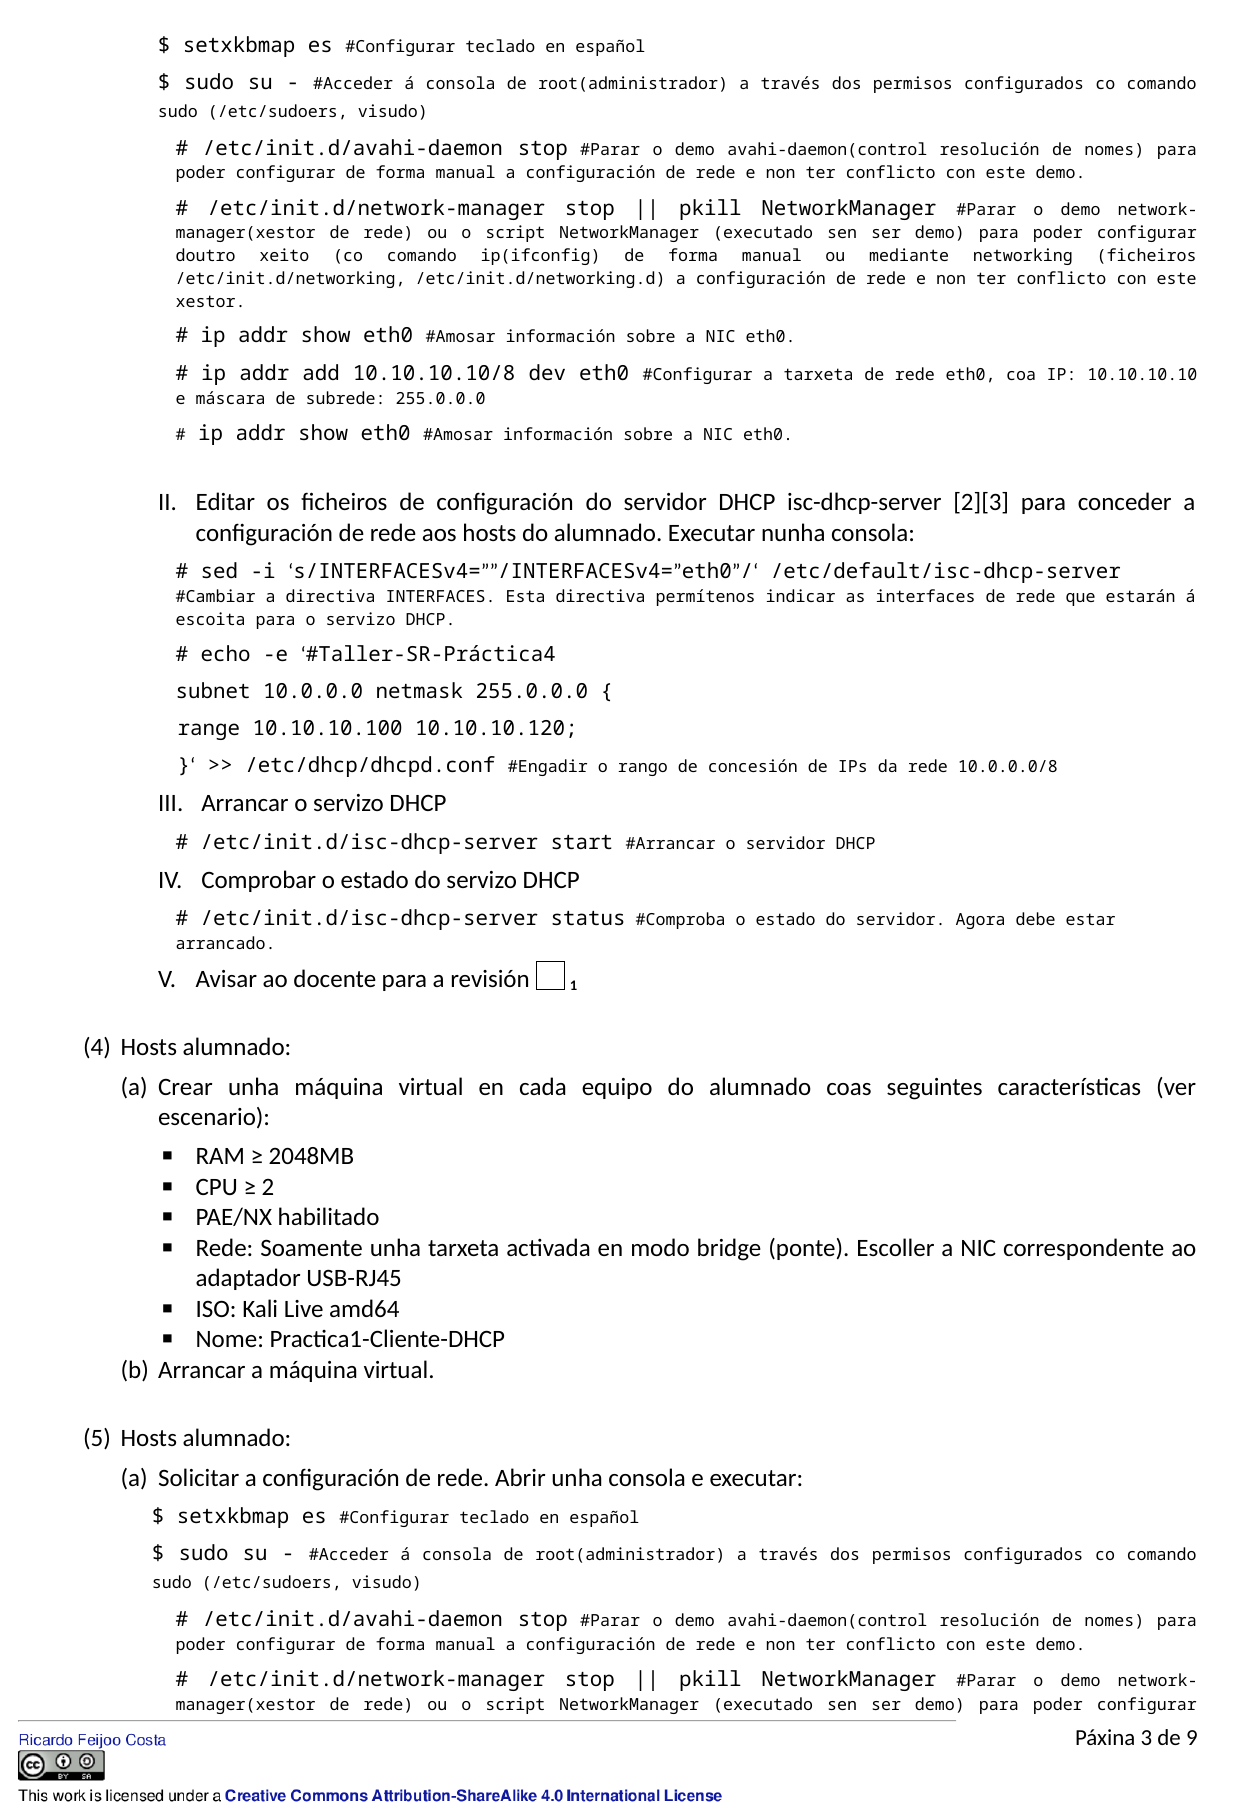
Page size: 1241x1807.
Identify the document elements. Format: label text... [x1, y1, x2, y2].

list Hosts alumnado: [83, 1422, 1197, 1453]
list # /etc/init.d/isc-dhcp-server status #Comproba o estado do servidor. Agora debe estar arrancado. [140, 903, 1197, 954]
list # /etc/init.d/avahi-daemon stop #Parar o demo avahi-daemon(control resolución de nomes) para poder configurar de forma manual a configuración de rede e non ter conflicto con este demo. [140, 133, 1197, 184]
list Solicitar a configuración de rede. Abrir unha consola e executar: [120, 1462, 1197, 1492]
list PAE/NX habilitado [158, 1202, 1197, 1232]
list range 10.10.10.100 10.10.10.120; [140, 713, 1197, 742]
list Rede: Soamente unha tarxeta activada en modo bridge (ponte). Escoller a NIC correspondente ao adaptador USB-RJ45 [158, 1232, 1197, 1293]
list $ setxkbmap es #Configurar teclado en español [116, 1501, 1197, 1529]
list # ip addr show eth0 #Amosar información sobre a NIC eth0. [140, 321, 1197, 349]
list # /etc/init.d/network-manager stop || pkill NetworkManager #Parar o demo network-manager(xestor de rede) ou o script NetworkManager (executado sen ser demo) para poder configurar [140, 1664, 1197, 1715]
list # sed -i ‘s/INTERFACESv4=””/INTERFACESv4=”eth0”/‘ /etc/default/isc-dhcp-server #Cambiar a directiva INTERFACES. Esta directiva permítenos indicar as interfaces de rede que estarán á escoita para o servizo DHCP. [140, 556, 1197, 630]
list Comprobar o estado do servizo DHCP [158, 864, 1197, 894]
list }‘ >> /etc/dhcp/dhcpd.conf #Engadir o rango de concesión de IPs da rede 10.0.0.0/8 [140, 750, 1197, 779]
list # echo -e ‘#Taller-SR-Práctica4 [140, 639, 1197, 667]
list # /etc/init.d/network-manager stop || pkill NetworkManager #Parar o demo network-manager(xestor de rede) ou o script NetworkManager (executado sen ser demo) para poder configurar doutro xeito (co comando ip(ifconfig) de forma manual ou mediante networking (ficheiros /etc/init.d/networking, /etc/init.d/networking.d) a configuración de rede e non ter conflicto con este xestor. [140, 193, 1197, 312]
picture [8, 1715, 957, 1806]
list # ip addr add 10.10.10.10/8 dev eth0 #Configurar a tarxeta de rede eth0, coa IP: 10.10.10.10 e máscara de subrede: 255.0.0.0 [140, 358, 1197, 409]
list # /etc/init.d/isc-dhcp-server start #Arrancar o servidor DHCP [140, 827, 1197, 855]
list RAM ≥ 2048MB [158, 1141, 1197, 1171]
list CPU ≥ 2 [158, 1171, 1197, 1202]
list Crear unha máquina virtual en cada equipo do alumnado coas seguintes características (ver escenario): [120, 1071, 1197, 1132]
list Nome: Practica1-Cliente-DHCP [158, 1324, 1197, 1354]
list Avisar ao docente para a revisión 1 [158, 963, 1197, 994]
list $ setxkbmap es #Configurar teclado en español [122, 30, 1197, 58]
list Arrancar o servizo DHCP [158, 787, 1197, 818]
list # ip addr show eth0 #Amosar información sobre a NIC eth0. [140, 418, 1197, 446]
list Arrancar a máquina virtual. [120, 1354, 1197, 1385]
list Editar os ficheiros de configuración do servidor DHCP isc-dhcp-server [2][3] para conceder a configuración de rede aos hosts do alumnado. Executar nunha consola: [158, 486, 1197, 547]
list subnet 10.0.0.0 netmask 255.0.0.0 { [140, 676, 1197, 704]
list # /etc/init.d/avahi-daemon stop #Parar o demo avahi-daemon(control resolución de nomes) para poder configurar de forma manual a configuración de rede e non ter conflicto con este demo. [140, 1604, 1197, 1655]
list $ sudo su - #Acceder á consola de root(administrador) a través dos permisos configurados co comando sudo (/etc/sudoers, visudo) [122, 67, 1197, 124]
list $ sudo su - #Acceder á consola de root(administrador) a través dos permisos configurados co comando sudo (/etc/sudoers, visudo) [116, 1538, 1197, 1595]
list ISO: Kali Live amd64 [158, 1293, 1197, 1324]
list Hosts alumnado: [83, 1031, 1197, 1062]
